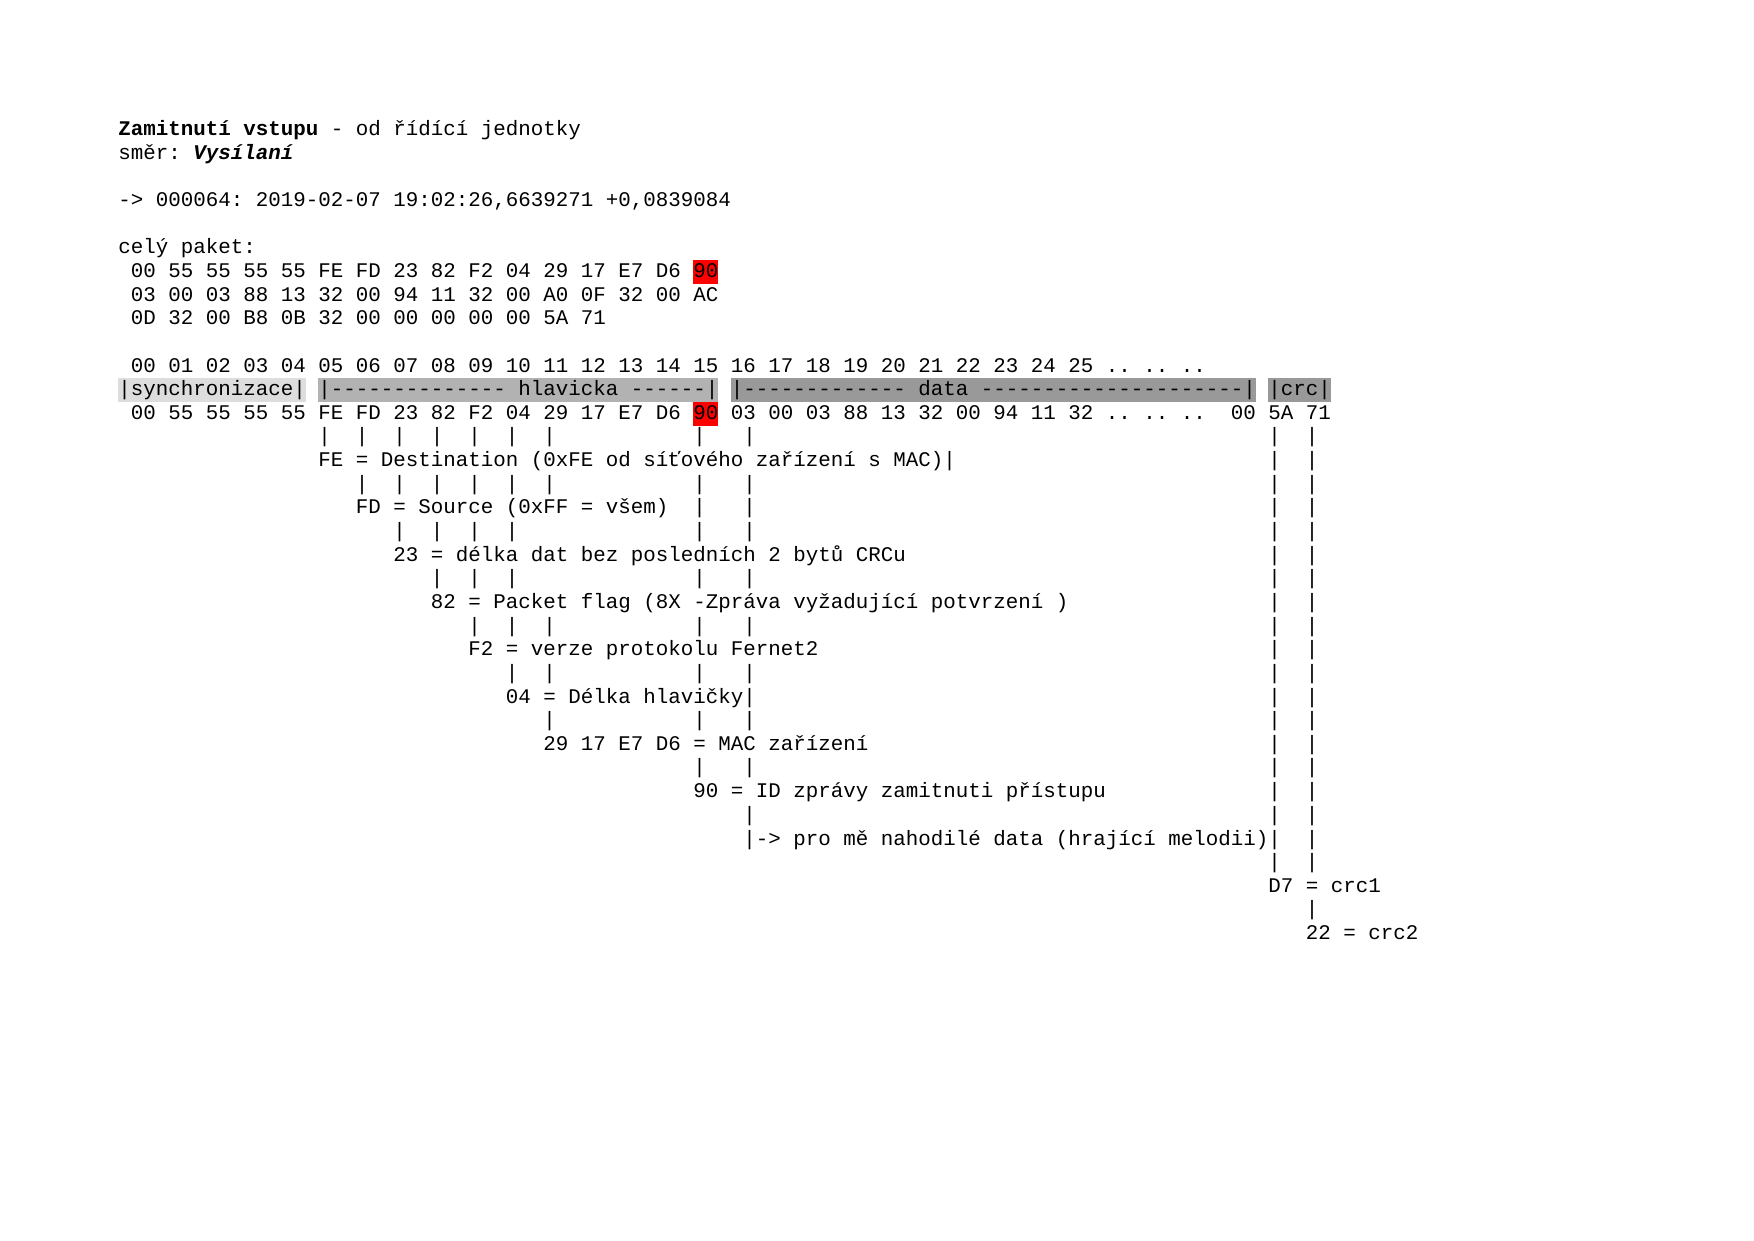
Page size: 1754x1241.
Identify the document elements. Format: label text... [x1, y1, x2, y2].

text 00 55 55 55 55 FE FD 23 82 F2 04 29 17 E7 D6 90 03 00 03 88 13 32 00 94 11 32 .. .. .. 00 5A 71 [118, 402, 1636, 426]
text 90 = ID zprávy zamitnuti přístupu | | [118, 780, 1636, 804]
text | | | | | | | | | | | [118, 426, 1636, 449]
text | | | | | | | [118, 567, 1636, 591]
text | | | | | | | [118, 615, 1636, 638]
text -> 000064: 2019-02-07 19:02:26,6639271 +0,0839084 [118, 189, 1636, 213]
text | | | | | [118, 709, 1636, 733]
text 04 = Délka hlavičky| | | [118, 686, 1636, 709]
text směr: Vysílaní [118, 142, 1636, 165]
text Zamitnutí vstupu - od řídící jednotky [118, 118, 1636, 142]
text 22 = crc2 [118, 922, 1636, 946]
text | [118, 898, 1636, 922]
text | | | [118, 804, 1636, 827]
text 82 = Packet flag (8X -Zpráva vyžadující potvrzení ) | | [118, 591, 1636, 615]
text F2 = verze protokolu Fernet2 | | [118, 638, 1636, 662]
text 03 00 03 88 13 32 00 94 11 32 00 A0 0F 32 00 AC [118, 284, 1636, 307]
text | | | | | | | | | | [118, 473, 1636, 496]
text celý paket: [118, 236, 1636, 260]
text | | | | | | | | [118, 520, 1636, 544]
text | | [118, 851, 1636, 875]
text 23 = délka dat bez posledních 2 bytů CRCu | | [118, 544, 1636, 567]
text 29 17 E7 D6 = MAC zařízení | | [118, 733, 1636, 757]
text |synchronizace| |-------------- hlavicka ------| |------------- data ---------------------| |crc| [118, 378, 1636, 402]
text | | | | [118, 757, 1636, 780]
text FE = Destination (0xFE od síťového zařízení s MAC)| | | [118, 449, 1636, 473]
text FD = Source (0xFF = všem) | | | | [118, 496, 1636, 520]
text 00 55 55 55 55 FE FD 23 82 F2 04 29 17 E7 D6 90 [118, 260, 1636, 284]
text 00 01 02 03 04 05 06 07 08 09 10 11 12 13 14 15 16 17 18 19 20 21 22 23 24 25 .. .. .. [118, 354, 1636, 378]
text 0D 32 00 B8 0B 32 00 00 00 00 00 5A 71 [118, 307, 1636, 331]
text |-> pro mě nahodilé data (hrající melodii)| | [118, 827, 1636, 851]
text D7 = crc1 [118, 875, 1636, 898]
text | | | | | | [118, 662, 1636, 686]
